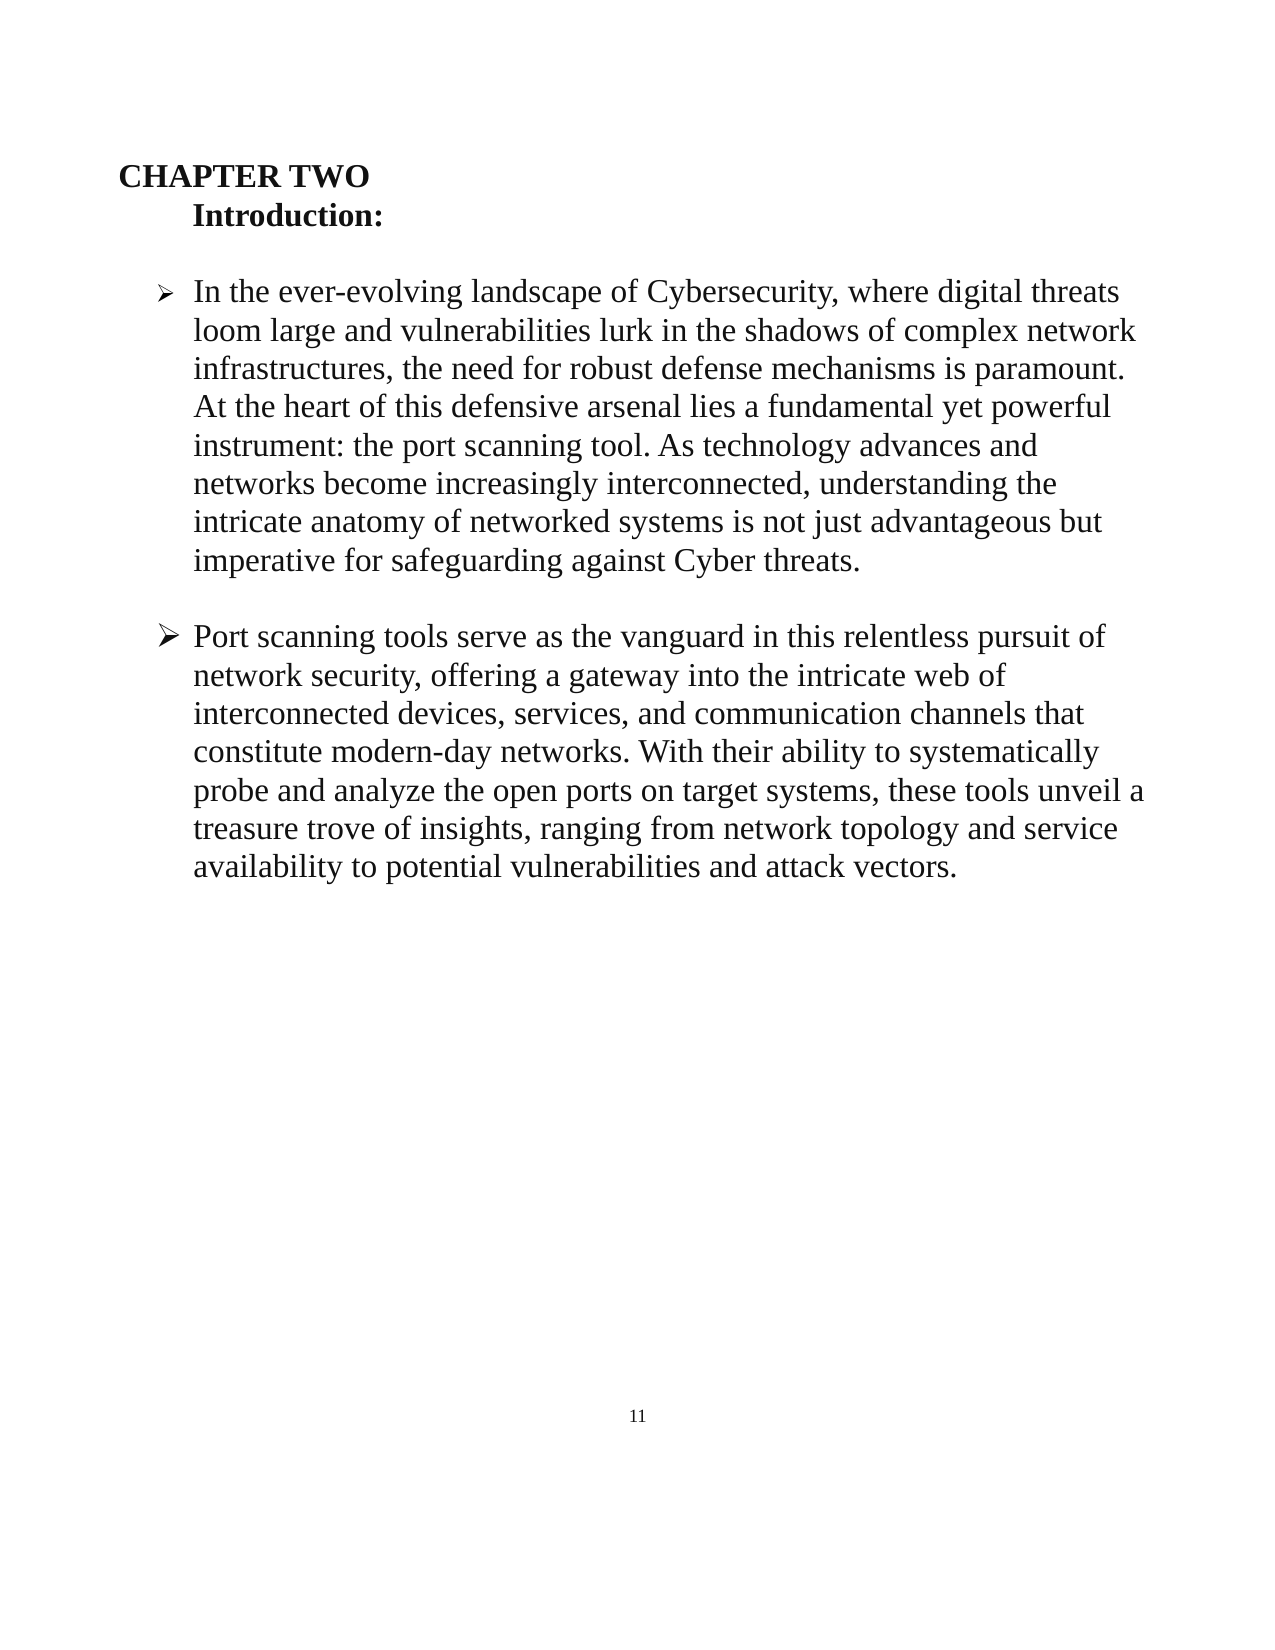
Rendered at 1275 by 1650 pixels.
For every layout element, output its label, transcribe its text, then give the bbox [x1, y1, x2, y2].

text 11 [118, 1405, 1157, 1426]
list In the ever-evolving landscape of Cybersecurity, where digital threats loom large and vulnerabilities lurk in the shadows of complex network infrastructures, the need for robust defense mechanisms is paramount. At the heart of this defensive arsenal lies a fundamental yet powerful instrument: the port scanning tool. As technology advances and networks become increasingly interconnected, understanding the intricate anatomy of networked systems is not just advantageous but imperative for safeguarding against Cyber threats. [156, 271, 1157, 578]
text Introduction: [118, 195, 1157, 233]
text CHAPTER TWO [118, 156, 1157, 195]
list Port scanning tools serve as the vanguard in this relentless pursuit of network security, offering a gateway into the intricate web of interconnected devices, services, and communication channels that constitute modern-day networks. With their ability to systematically probe and analyze the open ports on target systems, these tools unveil a treasure trove of insights, ranging from network topology and service availability to potential vulnerabilities and attack vectors. [156, 616, 1157, 885]
